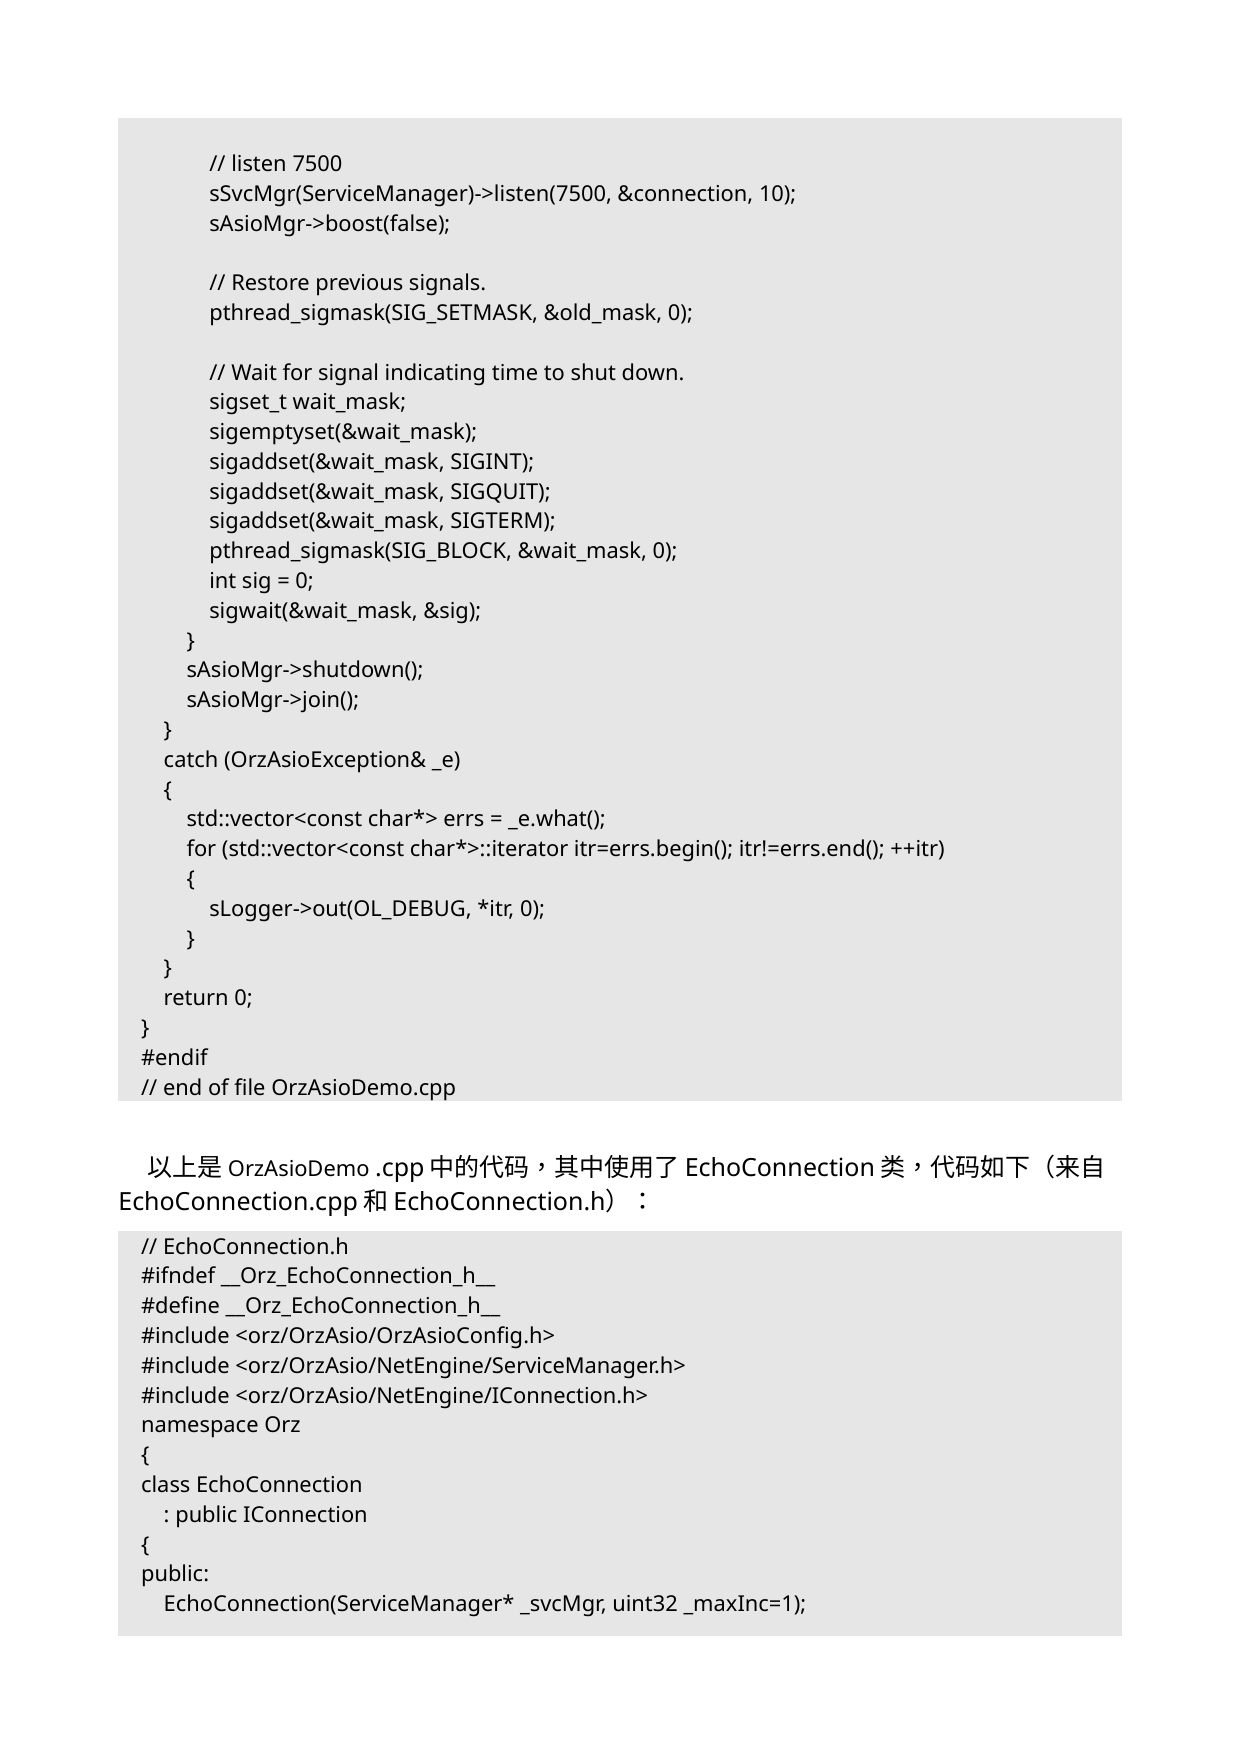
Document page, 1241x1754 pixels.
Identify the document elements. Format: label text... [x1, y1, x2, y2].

text #include <orz/OrzAsio/OrzAsioConfig.h> [118, 1320, 1122, 1350]
text for (std::vector<const char*>::iterator itr=errs.begin(); itr!=errs.end(); ++itr) [118, 833, 1122, 863]
text catch (OrzAsioException& _e) [118, 744, 1122, 773]
text #define __Orz_EchoConnection_h__ [118, 1290, 1122, 1320]
text int sig = 0; [118, 565, 1122, 595]
text #include <orz/OrzAsio/NetEngine/ServiceManager.h> [118, 1350, 1122, 1379]
text sigemptyset(&wait_mask); [118, 416, 1122, 446]
text #endif [118, 1042, 1122, 1071]
text std::vector<const char*> errs = _e.what(); [118, 803, 1122, 833]
text pthread_sigmask(SIG_SETMASK, &old_mask, 0); [118, 297, 1122, 327]
text // Restore previous signals. [118, 267, 1122, 297]
text // Wait for signal indicating time to shut down. [118, 356, 1122, 386]
text sigaddset(&wait_mask, SIGQUIT); [118, 476, 1122, 505]
text return 0; [118, 982, 1122, 1012]
text { [118, 863, 1122, 893]
text // EchoConnection.h [118, 1231, 1122, 1260]
text sigwait(&wait_mask, &sig); [118, 595, 1122, 624]
text EchoConnection(ServiceManager* _svcMgr, uint32 _maxInc=1); [118, 1588, 1122, 1618]
text 以上是OrzAsioDemo .cpp中的代码，其中使用了EchoConnection类，代码如下（来自EchoConnection.cpp和EchoConnection.h）： [118, 1148, 1122, 1218]
text sigset_t wait_mask; [118, 386, 1122, 416]
text } [118, 1012, 1122, 1042]
text namespace Orz [118, 1409, 1122, 1439]
text sSvcMgr(ServiceManager)->listen(7500, &connection, 10); [118, 178, 1122, 207]
text { [118, 1439, 1122, 1469]
text sigaddset(&wait_mask, SIGTERM); [118, 505, 1122, 535]
text } [118, 922, 1122, 952]
text // end of file OrzAsioDemo.cpp [118, 1071, 1122, 1101]
text } [118, 624, 1122, 654]
text #ifndef __Orz_EchoConnection_h__ [118, 1260, 1122, 1290]
text { [118, 773, 1122, 803]
text sAsioMgr->boost(false); [118, 207, 1122, 237]
text sAsioMgr->shutdown(); [118, 654, 1122, 684]
text #include <orz/OrzAsio/NetEngine/IConnection.h> [118, 1379, 1122, 1409]
text pthread_sigmask(SIG_BLOCK, &wait_mask, 0); [118, 535, 1122, 565]
text : public IConnection [118, 1499, 1122, 1528]
text class EchoConnection [118, 1469, 1122, 1499]
text sAsioMgr->join(); [118, 684, 1122, 714]
text sLogger->out(OL_DEBUG, *itr, 0); [118, 893, 1122, 922]
text public: [118, 1558, 1122, 1588]
text } [118, 714, 1122, 744]
text // listen 7500 [118, 148, 1122, 178]
text } [118, 952, 1122, 982]
text sigaddset(&wait_mask, SIGINT); [118, 446, 1122, 476]
text { [118, 1528, 1122, 1558]
